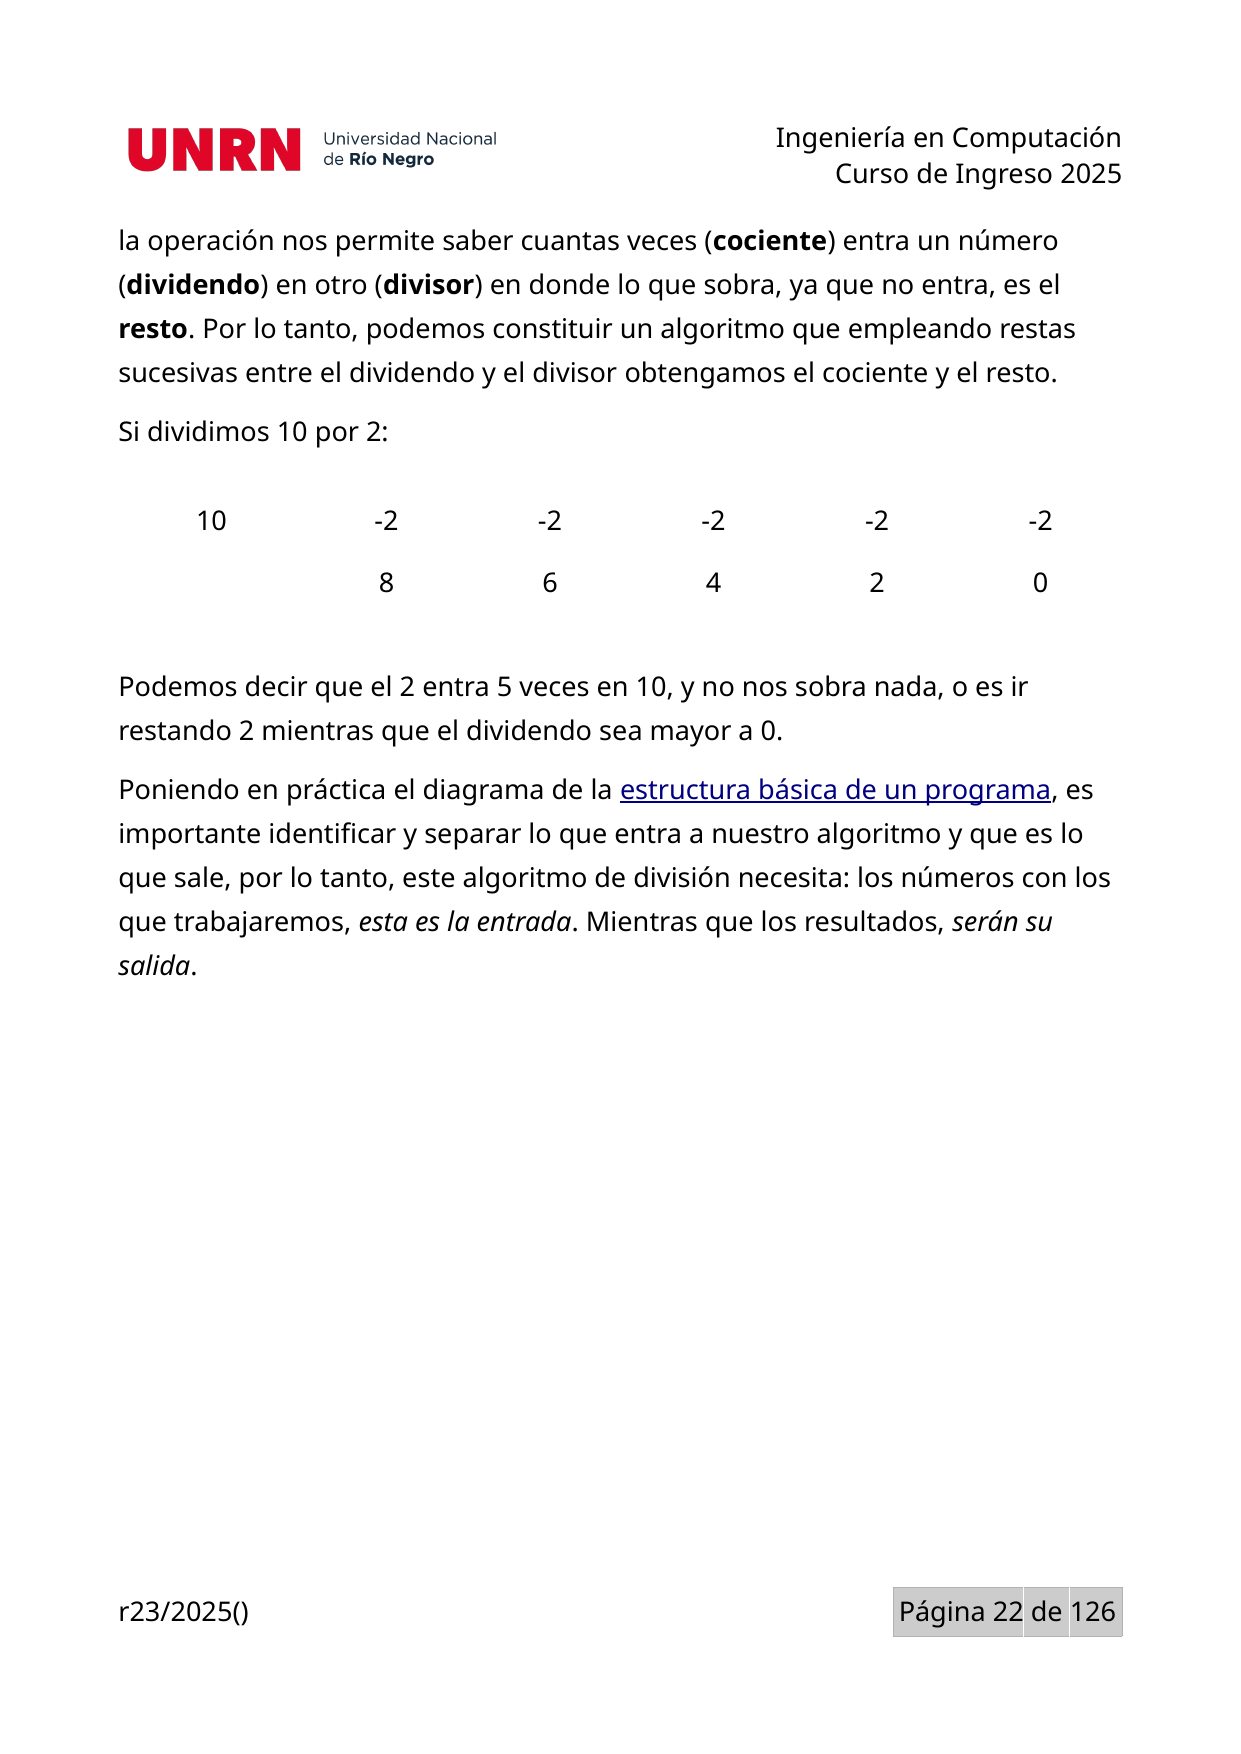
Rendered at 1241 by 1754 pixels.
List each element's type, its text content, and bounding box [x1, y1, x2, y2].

picture [118, 118, 505, 180]
table_cell [468, 613, 632, 649]
table_header -2 [468, 489, 632, 551]
table_cell 2 [795, 551, 959, 613]
text Si dividimos 10 por 2: [118, 413, 1122, 449]
table_cell [959, 613, 1122, 649]
text Podemos decir que el 2 entra 5 veces en 10, y no nos sobra nada, o es ir restando 2 mientras que el dividendo sea mayor a 0. [118, 667, 1122, 748]
text la operación nos permite saber cuantas veces (cociente) entra un número (dividendo) en otro (divisor) en donde lo que sobra, ya que no entra, es el resto. Por lo tanto, podemos constituir un algoritmo que empleando restas sucesivas entre el dividendo y el divisor obtengamos el cociente y el resto. [118, 221, 1122, 391]
table_header -2 [305, 489, 468, 551]
text Poniendo en práctica el diagrama de la estructura básica de un programa, es importante identificar y separar lo que entra a nuestro algoritmo y que es lo que sale, por lo tanto, este algoritmo de división necesita: los números con los que trabajaremos, esta es la entrada. Mientras que los resultados, serán su salida. [118, 770, 1122, 984]
table_cell [305, 613, 468, 649]
table_cell [118, 613, 304, 649]
table_header -2 [795, 489, 959, 551]
table_cell 6 [468, 551, 632, 613]
table_cell [632, 613, 795, 649]
table_cell 0 [959, 551, 1122, 613]
table_header 10 [118, 489, 304, 551]
table_cell 8 [305, 551, 468, 613]
table_header -2 [959, 489, 1122, 551]
table_cell [795, 613, 959, 649]
table_header -2 [632, 489, 795, 551]
table_cell 4 [632, 551, 795, 613]
table_cell [118, 551, 304, 613]
